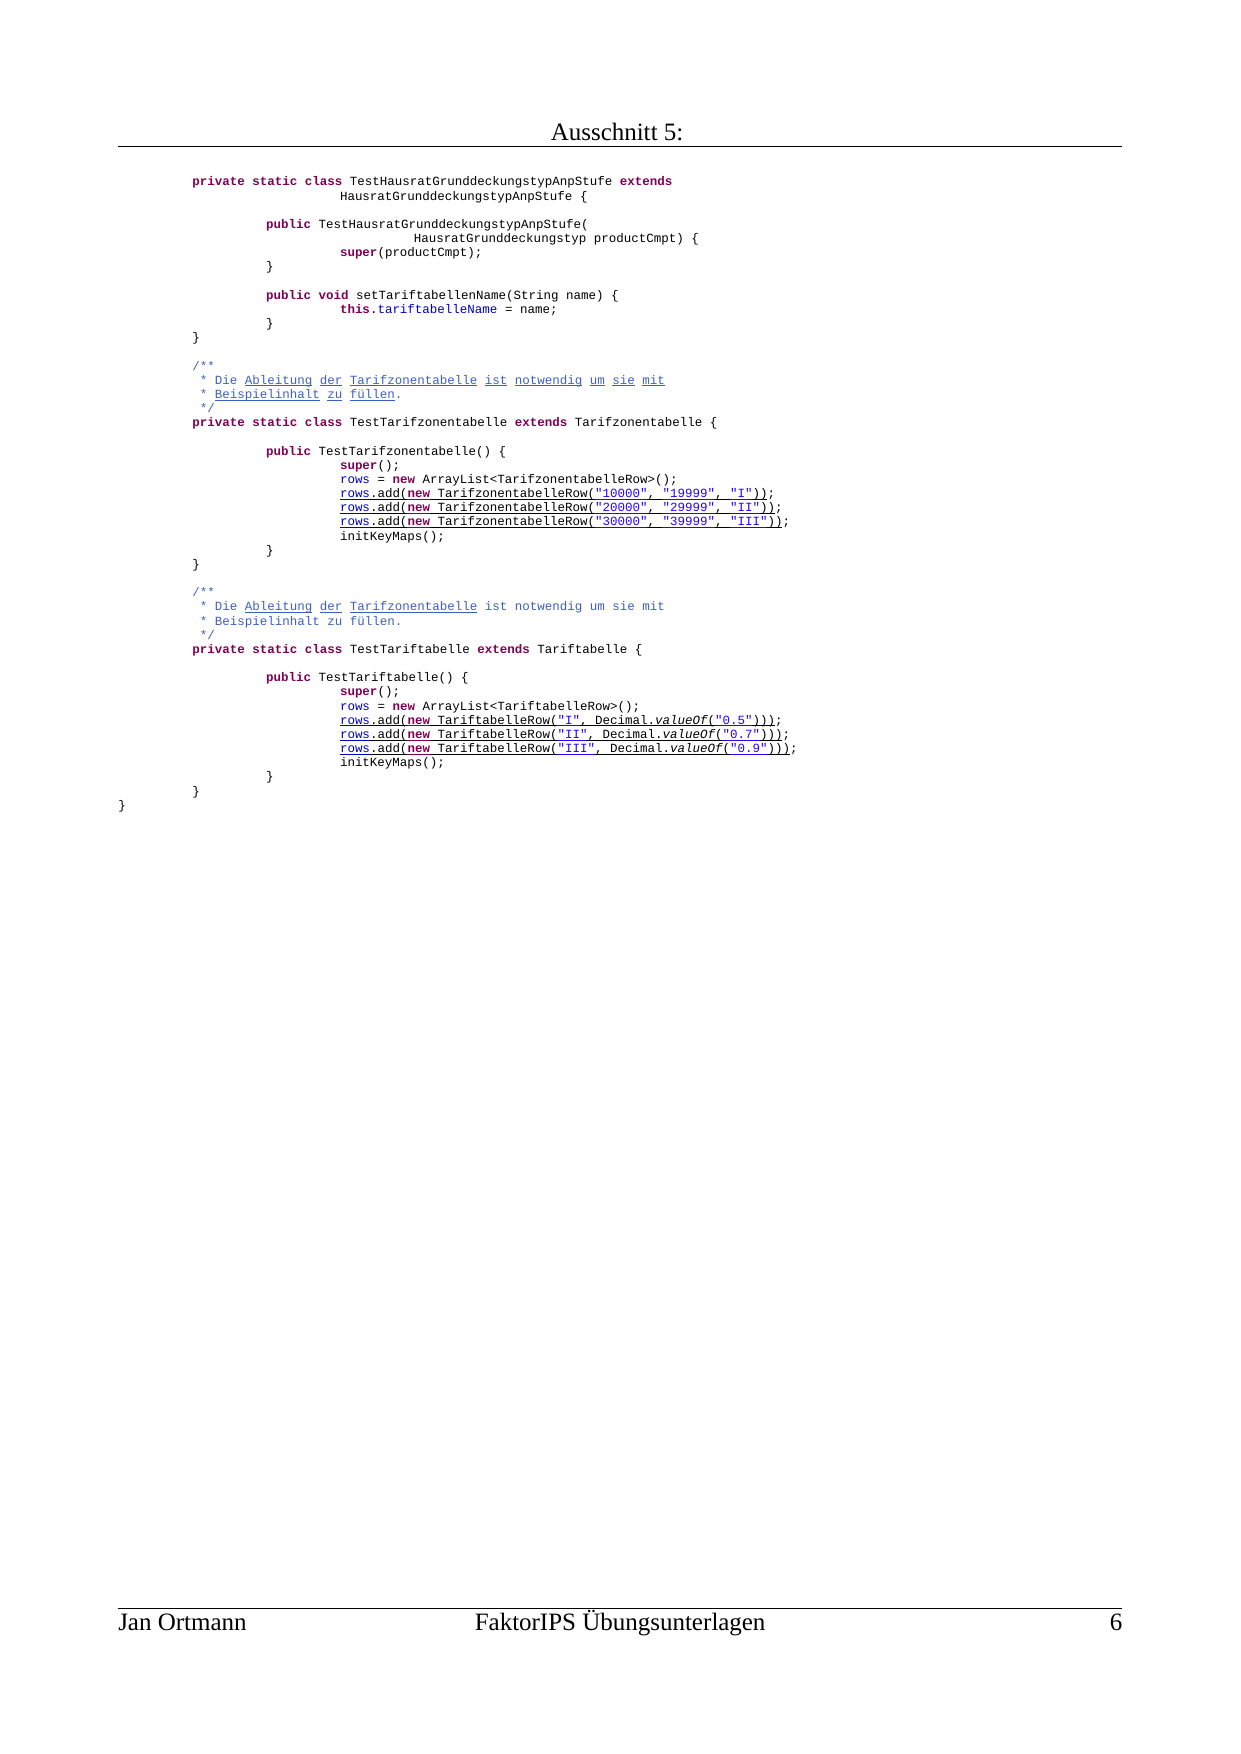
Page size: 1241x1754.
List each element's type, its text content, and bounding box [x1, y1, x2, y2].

text } [118, 784, 1122, 799]
text */ [118, 629, 1122, 643]
text private static class TestTarifzonentabelle extends Tarifzonentabelle { [118, 416, 1122, 430]
text public void setTariftabellenName(String name) { [118, 289, 1122, 303]
text } [118, 317, 1122, 331]
text initKeyMaps(); [118, 529, 1122, 544]
text rows.add(new TariftabelleRow("II", Decimal.valueOf("0.7"))); [118, 728, 1122, 742]
text } [118, 544, 1122, 558]
text rows = new ArrayList<TariftabelleRow>(); [118, 699, 1122, 714]
text } [118, 260, 1122, 274]
text this.tariftabelleName = name; [118, 303, 1122, 317]
text * Die Ableitung der Tarifzonentabelle ist notwendig um sie mit [118, 374, 1122, 388]
text public TestTarifzonentabelle() { [118, 444, 1122, 459]
text public TestTariftabelle() { [118, 671, 1122, 685]
text * Beispielinhalt zu füllen. [118, 388, 1122, 402]
text * Beispielinhalt zu füllen. [118, 614, 1122, 629]
text rows.add(new TarifzonentabelleRow("30000", "39999", "III")); [118, 515, 1122, 529]
text public TestHausratGrunddeckungstypAnpStufe( [118, 218, 1122, 232]
text */ [118, 402, 1122, 416]
text rows.add(new TarifzonentabelleRow("10000", "19999", "I")); [118, 487, 1122, 501]
text rows = new ArrayList<TarifzonentabelleRow>(); [118, 473, 1122, 487]
text /** [118, 359, 1122, 374]
text rows.add(new TariftabelleRow("III", Decimal.valueOf("0.9"))); [118, 742, 1122, 756]
text rows.add(new TarifzonentabelleRow("20000", "29999", "II")); [118, 501, 1122, 515]
text } [118, 558, 1122, 572]
text /** [118, 586, 1122, 600]
text super(); [118, 459, 1122, 473]
text HausratGrunddeckungstypAnpStufe { [118, 189, 1122, 204]
text * Die Ableitung der Tarifzonentabelle ist notwendig um sie mit [118, 600, 1122, 614]
text HausratGrunddeckungstyp productCmpt) { [118, 232, 1122, 246]
text private static class TestHausratGrunddeckungstypAnpStufe extends [118, 175, 1122, 189]
text } [118, 770, 1122, 784]
text super(productCmpt); [118, 246, 1122, 260]
text rows.add(new TariftabelleRow("I", Decimal.valueOf("0.5"))); [118, 714, 1122, 728]
text } [118, 331, 1122, 345]
text super(); [118, 685, 1122, 699]
text initKeyMaps(); [118, 756, 1122, 770]
text } [118, 799, 1122, 813]
text private static class TestTariftabelle extends Tariftabelle { [118, 643, 1122, 657]
